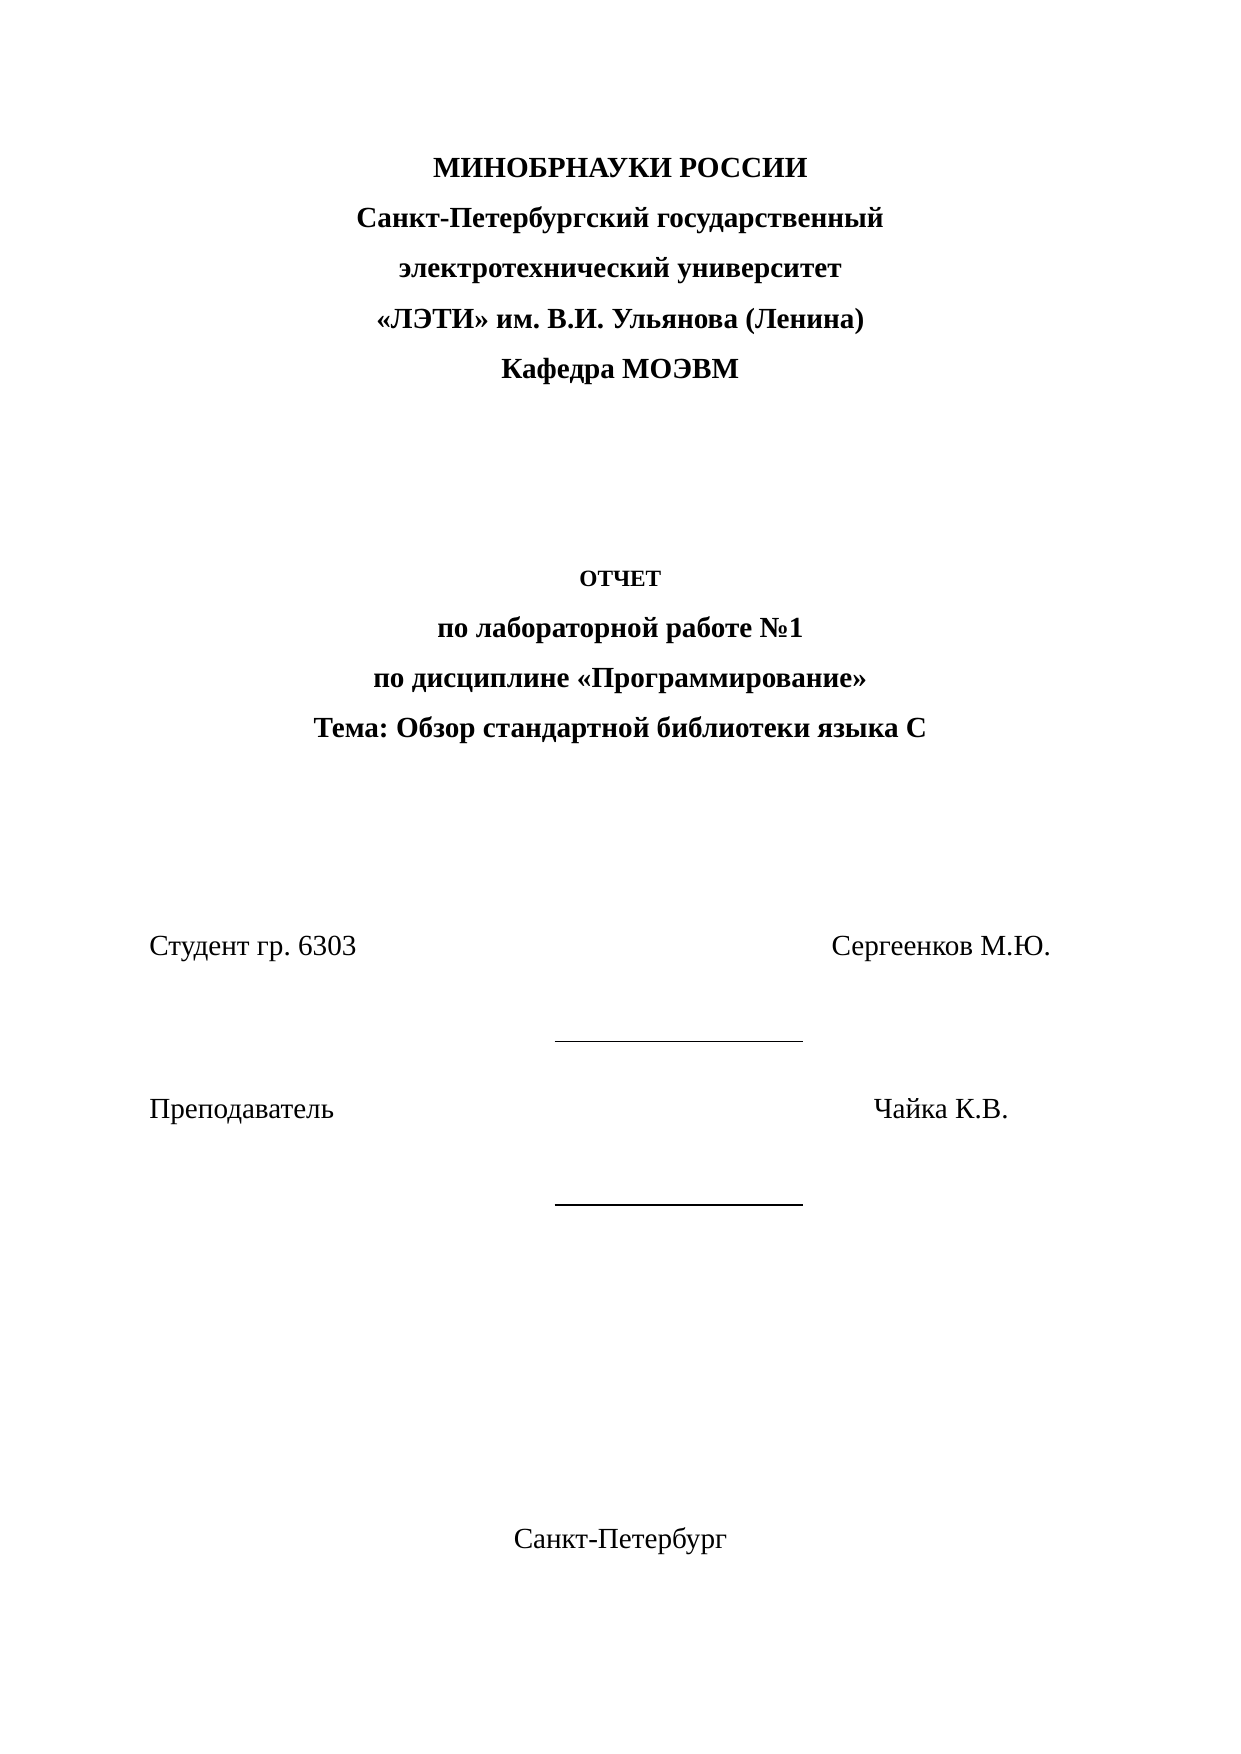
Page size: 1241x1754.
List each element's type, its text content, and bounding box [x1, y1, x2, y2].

text «ЛЭТИ» им. В.И. Ульянова (Ленина) [150, 301, 1090, 334]
text Тема: Обзор стандартной библиотеки языка С [150, 710, 1090, 744]
table_cell [555, 1042, 803, 1204]
table_header Сергеенков М.Ю. [803, 879, 1079, 1041]
text отчет [150, 559, 1090, 593]
text МИНОБРНАУКИ РОССИИ [150, 150, 1090, 183]
text Санкт-Петербургский государственный [150, 200, 1090, 234]
text электротехнический университет [150, 251, 1090, 284]
text по лабораторной работе №1 [150, 610, 1090, 643]
text Санкт-Петербург [150, 1521, 1090, 1555]
table_header [555, 879, 803, 1041]
table_cell Преподаватель [139, 1041, 554, 1204]
table_cell Чайка К.В. [803, 1041, 1079, 1204]
text по дисциплине «Программирование» [150, 660, 1090, 694]
text Кафедра МОЭВМ [150, 351, 1090, 385]
table_header Студент гр. 6303 [139, 879, 554, 1041]
